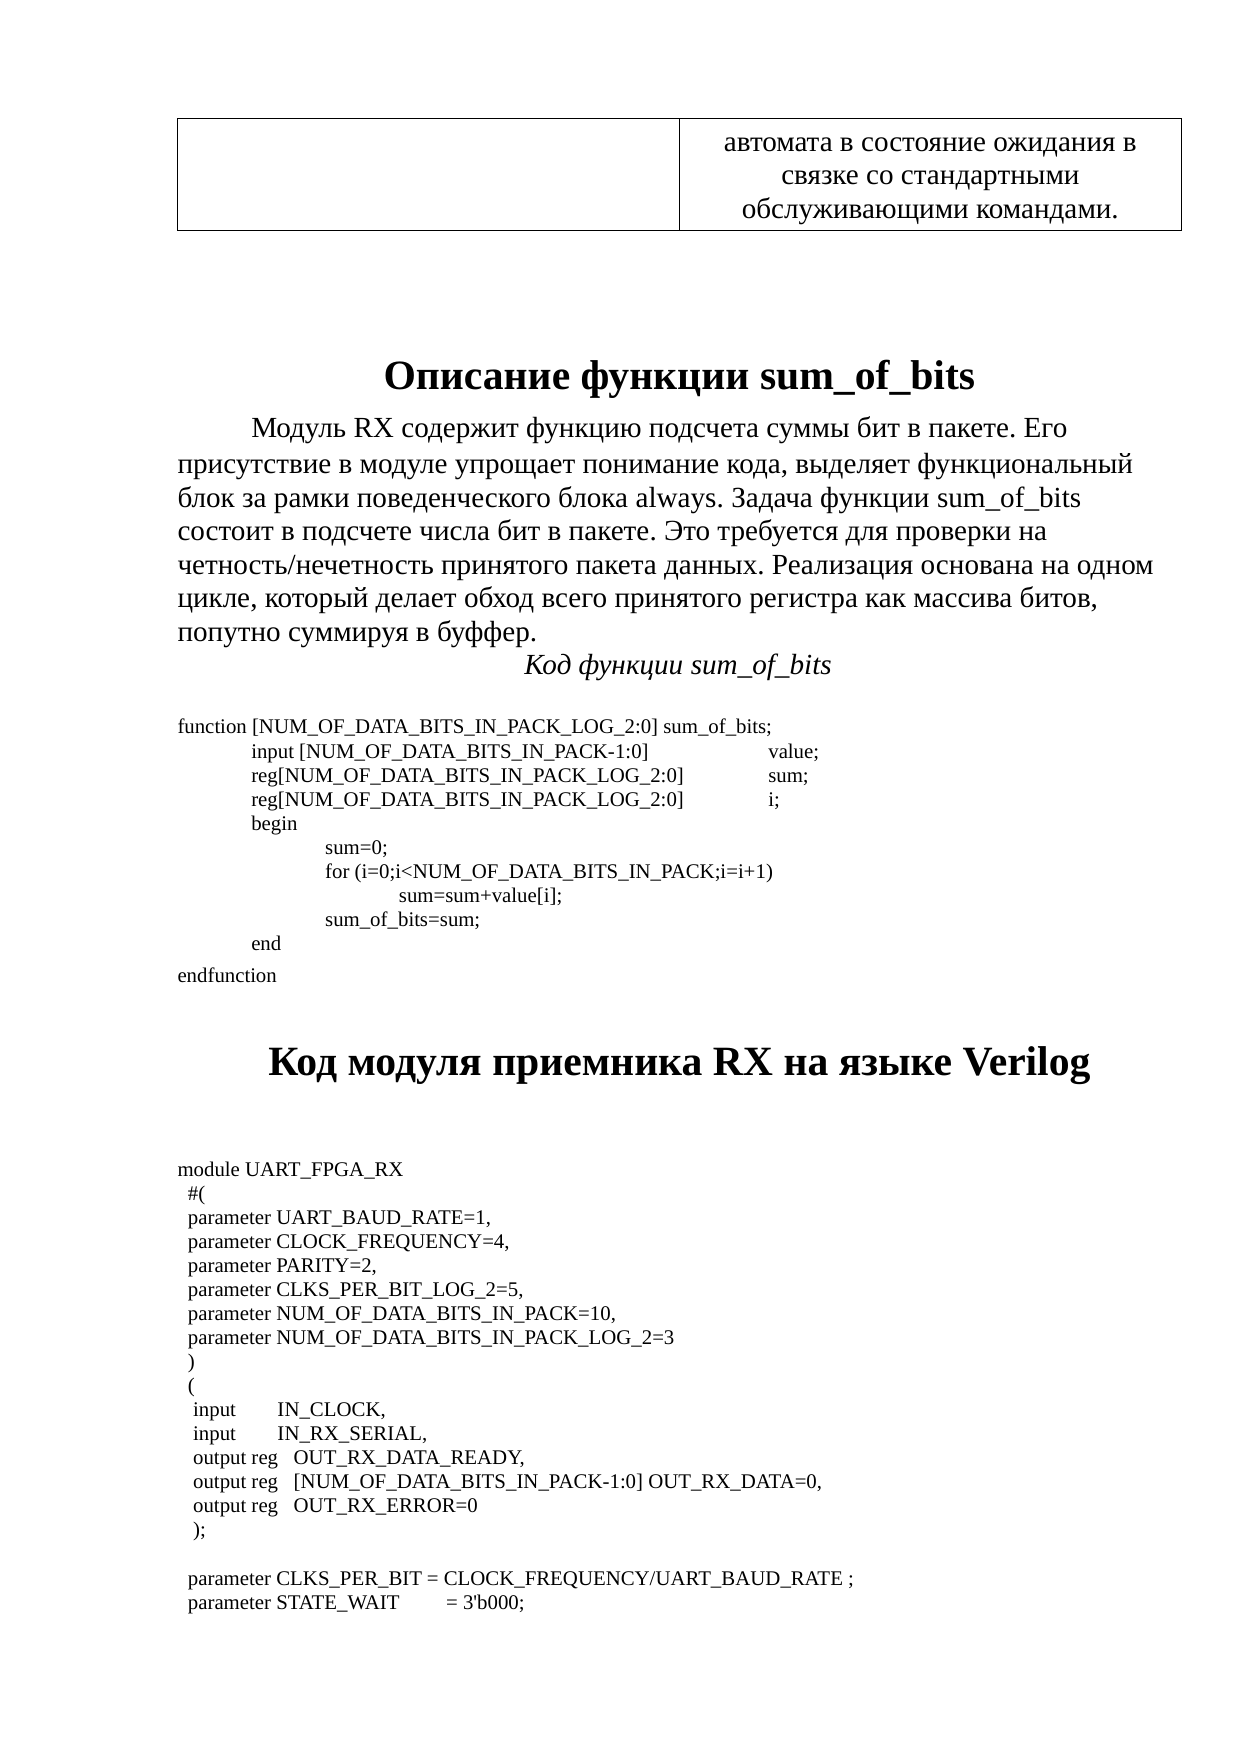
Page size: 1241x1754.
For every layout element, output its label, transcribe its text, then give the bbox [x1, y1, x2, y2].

text input IN_CLOCK, [177, 1397, 1181, 1421]
text endfunction [177, 955, 1181, 989]
text parameter PARITY=2, [177, 1253, 1181, 1277]
text reg[NUM_OF_DATA_BITS_IN_PACK_LOG_2:0] sum; [177, 763, 1181, 787]
text output reg [NUM_OF_DATA_BITS_IN_PACK-1:0] OUT_RX_DATA=0, [177, 1469, 1181, 1493]
text module UART_FPGA_RX [177, 1156, 1181, 1181]
text sum_of_bits=sum; [177, 907, 1181, 931]
text #( [177, 1181, 1181, 1204]
text parameter NUM_OF_DATA_BITS_IN_PACK_LOG_2=3 [177, 1325, 1181, 1349]
text parameter NUM_OF_DATA_BITS_IN_PACK=10, [177, 1301, 1181, 1325]
text sum=sum+value[i]; [177, 883, 1181, 907]
text ) [177, 1349, 1181, 1373]
text output reg OUT_RX_DATA_READY, [177, 1445, 1181, 1469]
text ( [177, 1373, 1181, 1397]
text output reg OUT_RX_ERROR=0 [177, 1493, 1181, 1517]
text function [NUM_OF_DATA_BITS_IN_PACK_LOG_2:0] sum_of_bits; [177, 714, 1181, 738]
table_cell [178, 119, 679, 230]
text for (i=0;i<NUM_OF_DATA_BITS_IN_PACK;i=i+1) [177, 859, 1181, 883]
text sum=0; [177, 835, 1181, 859]
text Код модуля приемника RX на языке Verilog [177, 1037, 1181, 1084]
text parameter CLKS_PER_BIT_LOG_2=5, [177, 1277, 1181, 1301]
text parameter CLOCK_FREQUENCY=4, [177, 1229, 1181, 1253]
text input IN_RX_SERIAL, [177, 1421, 1181, 1445]
table_cell автомата в состояние ожидания в связке со стандартными обслуживающими командами. [680, 119, 1181, 230]
text input [NUM_OF_DATA_BITS_IN_PACK-1:0] value; [177, 738, 1181, 763]
text parameter STATE_WAIT = 3'b000; [177, 1589, 1181, 1614]
text begin [177, 811, 1181, 835]
text Код функции sum_of_bits [177, 647, 1181, 681]
text parameter CLKS_PER_BIT = CLOCK_FREQUENCY/UART_BAUD_RATE ; [177, 1566, 1181, 1589]
text reg[NUM_OF_DATA_BITS_IN_PACK_LOG_2:0] i; [177, 787, 1181, 811]
text end [177, 931, 1181, 955]
text Модуль RX содержит функцию подсчета суммы бит в пакете. Его присутствие в модуле упрощает понимание кода, выделяет функциональный блок за рамки поведенческого блока always. Задача функции sum_of_bits состоит в подсчете числа бит в пакете. Это требуется для проверки на четность/нечетность принятого пакета данных. Реализация основана на одном цикле, который делает обход всего принятого регистра как массива битов, попутно суммируя в буффер. [177, 398, 1181, 647]
text ); [177, 1517, 1181, 1541]
text Описание функции sum_of_bits [177, 350, 1181, 398]
text parameter UART_BAUD_RATE=1, [177, 1204, 1181, 1229]
